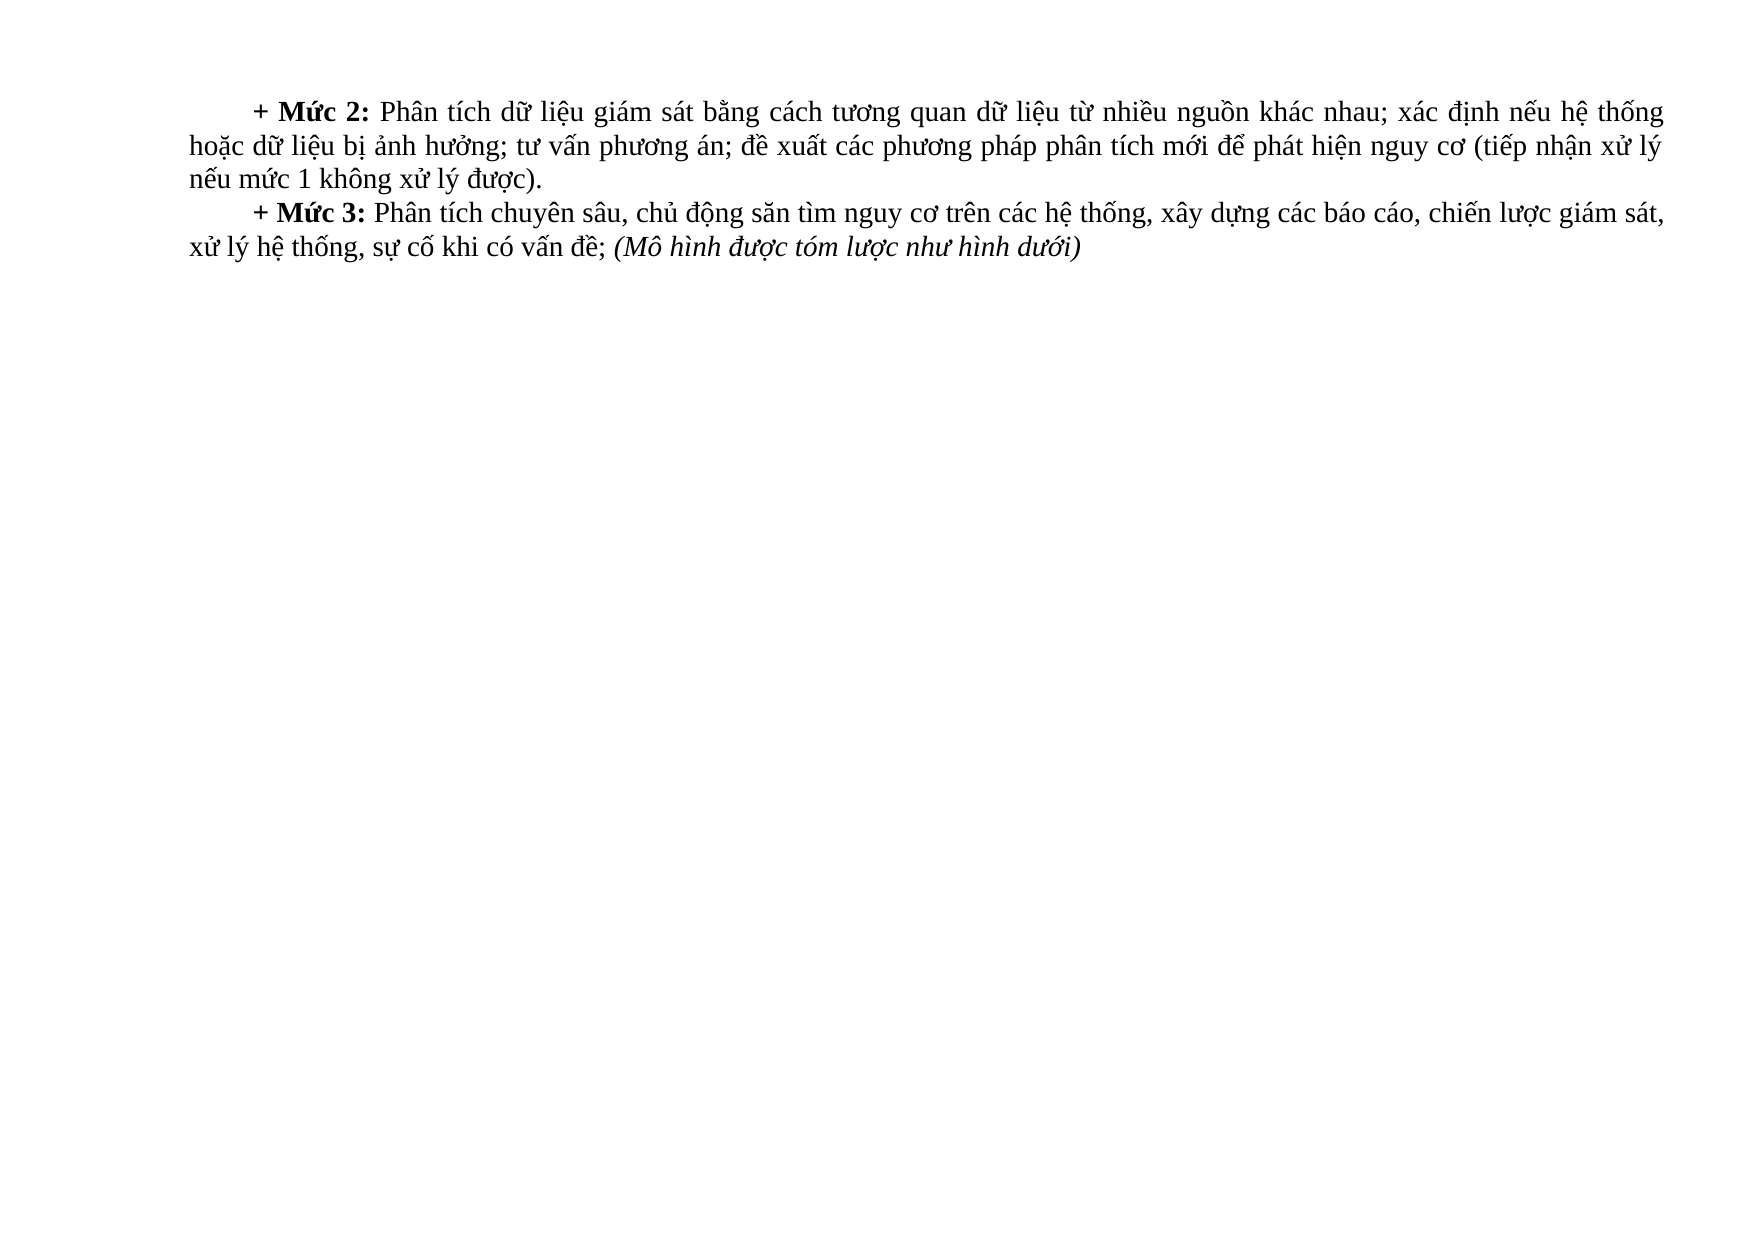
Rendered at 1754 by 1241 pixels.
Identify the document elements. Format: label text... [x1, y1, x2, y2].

text + Mức 3: Phân tích chuyên sâu, chủ động săn tìm nguy cơ trên các hệ thống, xây dựng các báo cáo, chiến lược giám sát, xử lý hệ thống, sự cố khi có vấn đề; (Mô hình được tóm lược như hình dưới) [189, 195, 1665, 262]
text + Mức 2: Phân tích dữ liệu giám sát bằng cách tương quan dữ liệu từ nhiều nguồn khác nhau; xác định nếu hệ thống hoặc dữ liệu bị ảnh hưởng; tư vấn phương án; đề xuất các phương pháp phân tích mới để phát hiện nguy cơ (tiếp nhận xử lý nếu mức 1 không xử lý được). [189, 94, 1665, 195]
